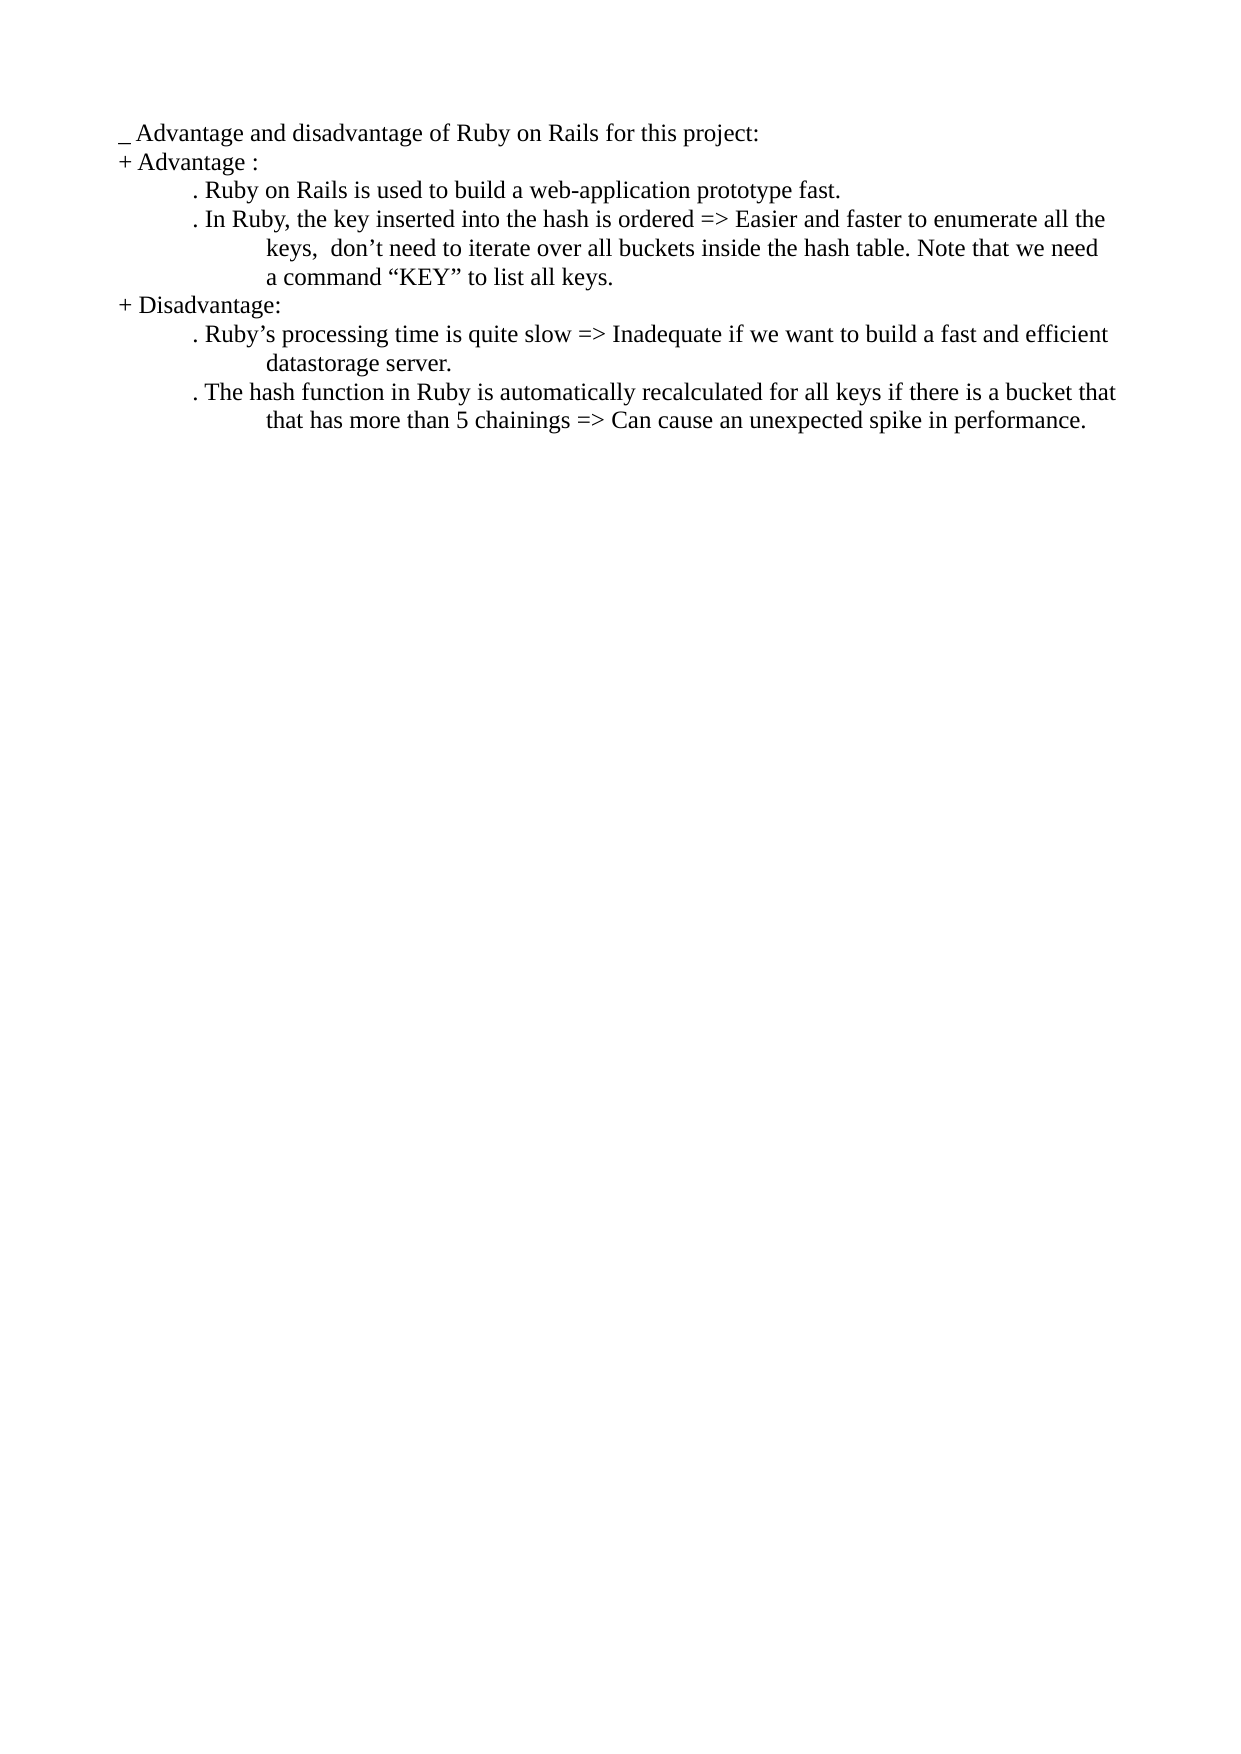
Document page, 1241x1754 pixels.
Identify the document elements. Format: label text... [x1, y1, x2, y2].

text _ Advantage and disadvantage of Ruby on Rails for this project: [118, 118, 1122, 147]
text . The hash function in Ruby is automatically recalculated for all keys if there is a bucket that that has more than 5 chainings => Can cause an unexpected spike in performance. [118, 377, 1122, 434]
text . Ruby’s processing time is quite slow => Inadequate if we want to build a fast and efficient datastorage server. [118, 319, 1122, 377]
text + Disadvantage: [118, 291, 1122, 319]
text a command “KEY” to list all keys. [118, 262, 1122, 291]
text . In Ruby, the key inserted into the hash is ordered => Easier and faster to enumerate all the keys, don’t need to iterate over all buckets inside the hash table. Note that we need [118, 204, 1122, 262]
text . Ruby on Rails is used to build a web-application prototype fast. [118, 176, 1122, 204]
text + Advantage : [118, 147, 1122, 176]
